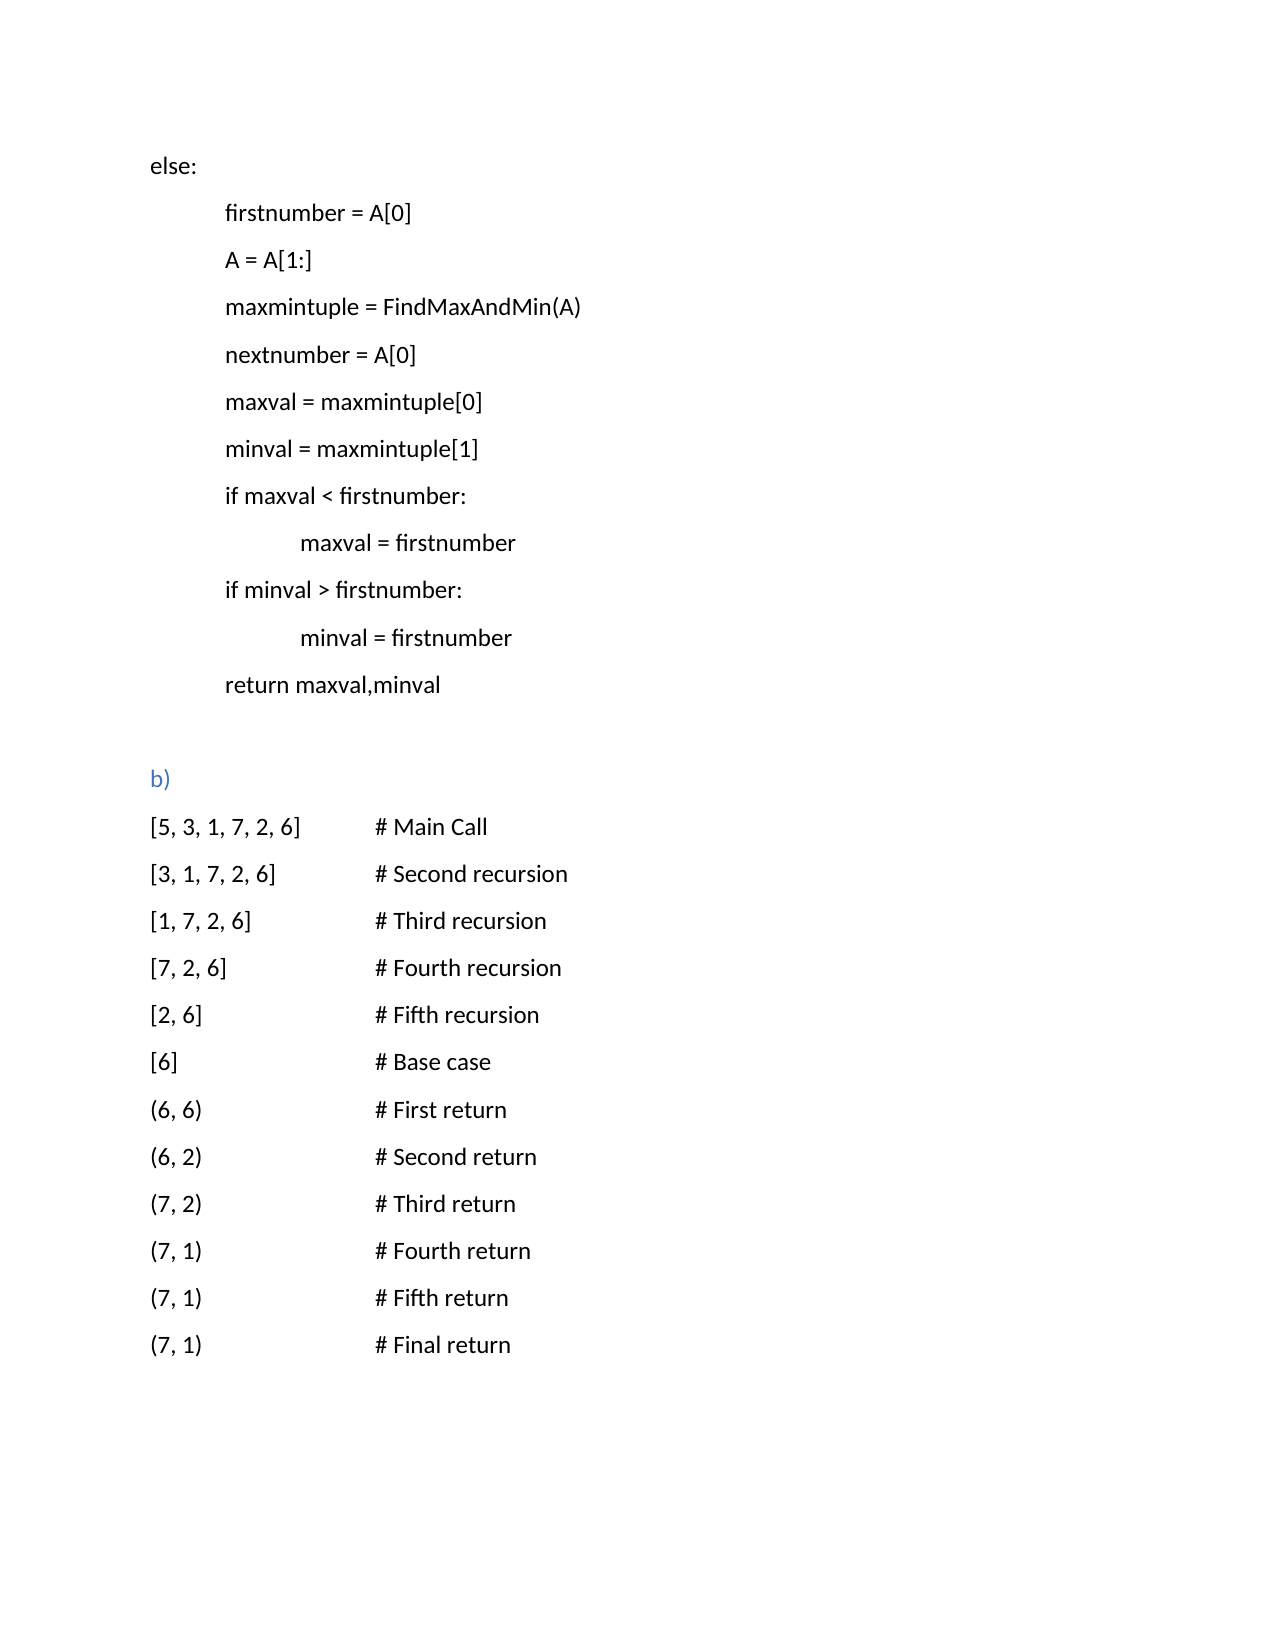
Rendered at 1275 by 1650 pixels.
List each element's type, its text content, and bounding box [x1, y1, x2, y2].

text [3, 1, 7, 2, 6] # Second recursion [150, 858, 1125, 888]
text return maxval,minval [150, 669, 1125, 699]
text (7, 1) # Final return [150, 1330, 1125, 1360]
text [6] # Base case [150, 1047, 1125, 1077]
text (7, 1) # Fifth return [150, 1282, 1125, 1313]
text minval = maxmintuple[1] [150, 433, 1125, 464]
text (7, 2) # Third return [150, 1188, 1125, 1219]
text maxval = firstnumber [150, 527, 1125, 558]
text if maxval < firstnumber: [150, 480, 1125, 511]
text (7, 1) # Fourth return [150, 1235, 1125, 1266]
text [5, 3, 1, 7, 2, 6] # Main Call [150, 811, 1125, 841]
text b) [150, 763, 1125, 794]
text firstnumber = A[0] [150, 197, 1125, 228]
text [1, 7, 2, 6] # Third recursion [150, 905, 1125, 936]
text if minval > firstnumber: [150, 575, 1125, 605]
text minval = firstnumber [150, 622, 1125, 652]
text [2, 6] # Fifth recursion [150, 999, 1125, 1030]
text (6, 6) # First return [150, 1094, 1125, 1124]
text maxval = maxmintuple[0] [150, 386, 1125, 416]
text A = A[1:] [150, 244, 1125, 275]
text maxmintuple = FindMaxAndMin(A) [150, 292, 1125, 322]
text nextnumber = A[0] [150, 339, 1125, 369]
text [7, 2, 6] # Fourth recursion [150, 952, 1125, 983]
text else: [150, 150, 1125, 181]
text (6, 2) # Second return [150, 1141, 1125, 1171]
